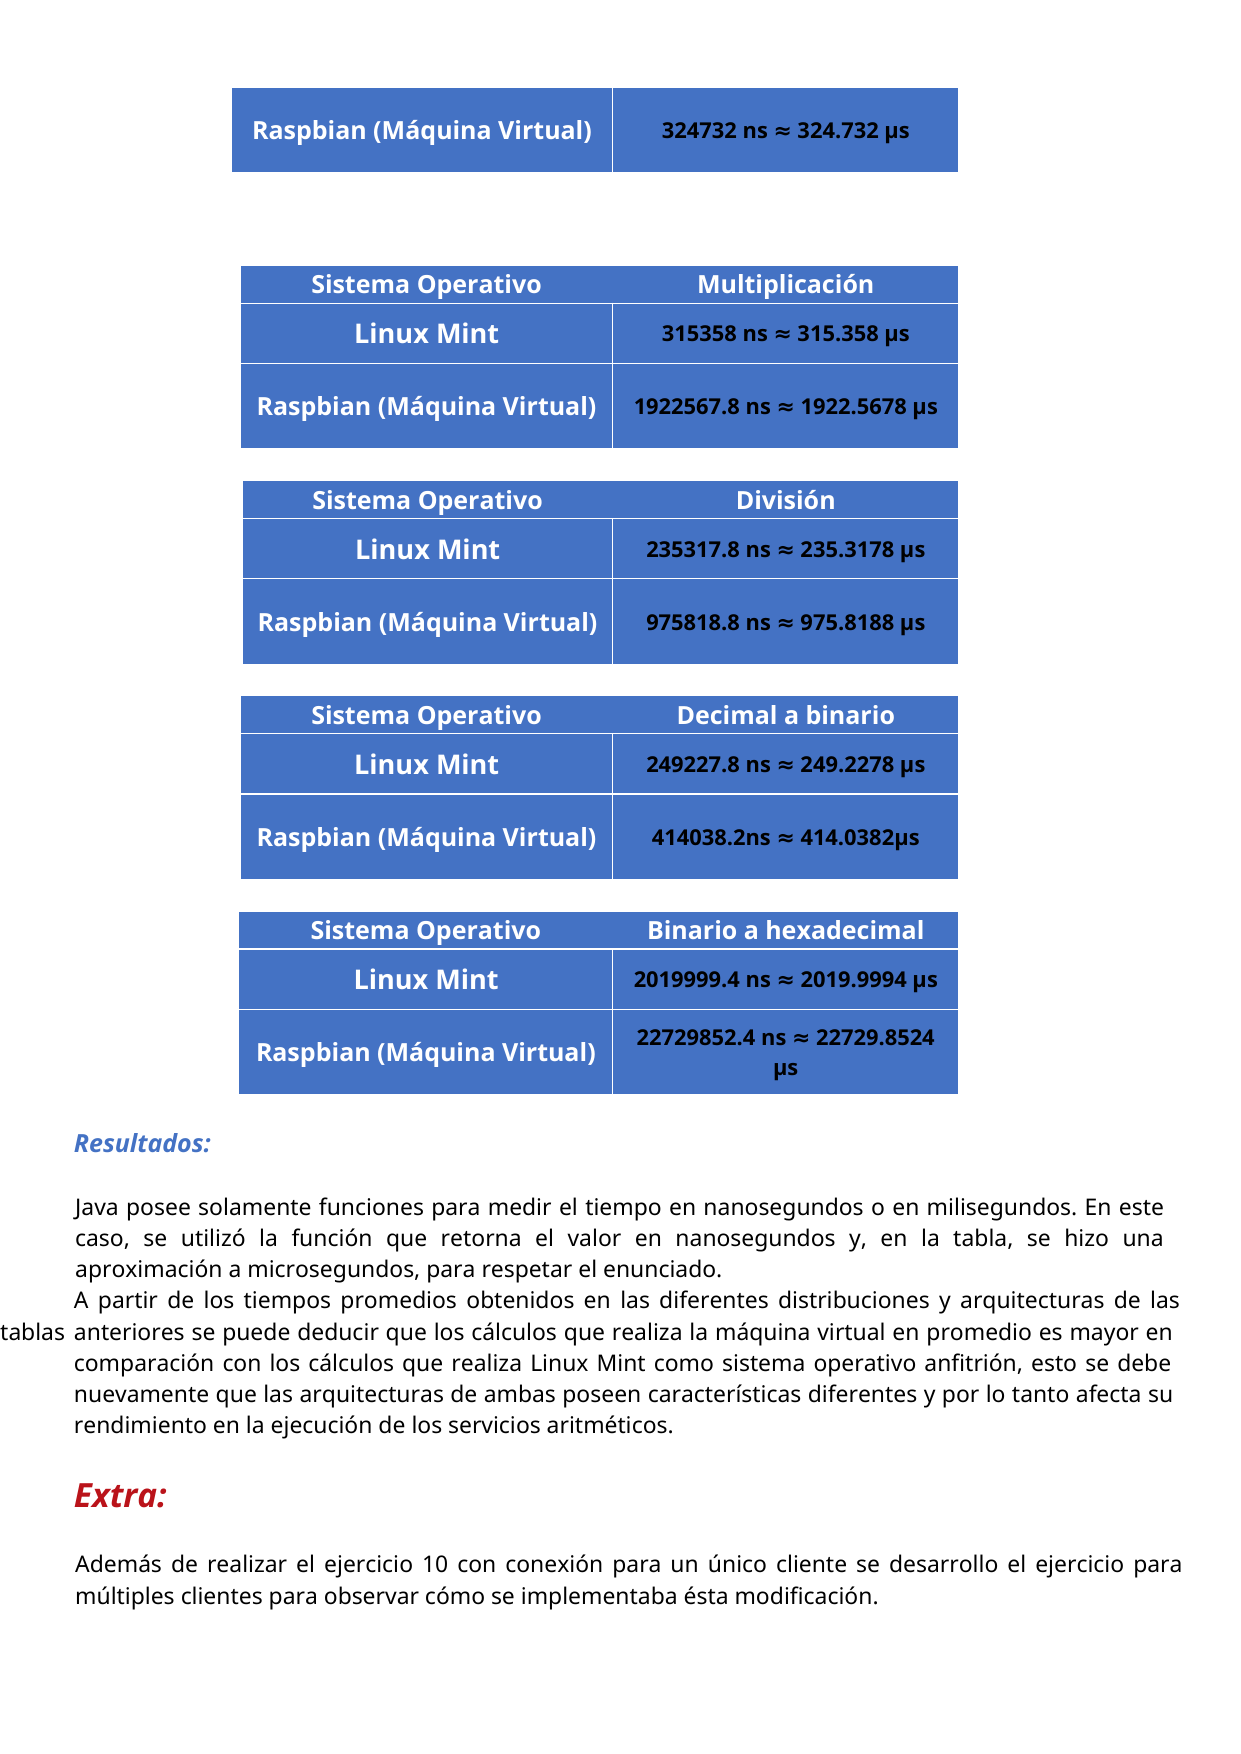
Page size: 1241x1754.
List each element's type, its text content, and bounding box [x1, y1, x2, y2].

table_cell Linux Mint [241, 734, 612, 793]
table_cell 22729852.4 ns ≈ 22729.8524 μs [613, 1010, 958, 1094]
table_cell Linux Mint [241, 304, 612, 363]
table_cell Raspbian (Máquina Virtual) [241, 364, 612, 448]
table_cell 324732 ns ≈ 324.732 μs [613, 88, 958, 172]
table_cell Linux Mint [243, 519, 612, 578]
table_cell 1922567.8 ns ≈ 1922.5678 μs [613, 364, 958, 448]
table_cell 249227.8 ns ≈ 249.2278 μs [613, 734, 958, 793]
table_cell Raspbian (Máquina Virtual) [241, 795, 612, 879]
table_header Decimal a binario [613, 696, 958, 733]
table_cell Raspbian (Máquina Virtual) [239, 1010, 612, 1094]
table_header Sistema Operativo [239, 912, 613, 948]
table_cell 414038.2ns ≈ 414.0382μs [613, 795, 958, 879]
text A partir de los tiempos promedios obtenidos en las diferentes distribuciones y arquitecturas de las tablas anteriores se puede deducir que los cálculos que realiza la máquina virtual en promedio es mayor en comparación con los cálculos que realiza Linux Mint como sistema operativo anfitrión, esto se debe nuevamente que las arquitecturas de ambas poseen características diferentes y por lo tanto afecta su rendimiento en la ejecución de los servicios aritméticos. [0, 1284, 1182, 1440]
table_header Sistema Operativo [241, 696, 613, 733]
table_header Multiplicación [613, 266, 958, 303]
text Extra: [0, 1472, 1182, 1517]
table_cell Linux Mint [239, 950, 612, 1009]
text Además de realizar el ejercicio 10 con conexión para un único cliente se desarrollo el ejercicio para múltiples clientes para observar cómo se implementaba ésta modificación. [75, 1548, 1184, 1611]
table_header División [613, 481, 958, 518]
table_header Sistema Operativo [243, 481, 613, 518]
text Java posee solamente funciones para medir el tiempo en nanosegundos o en milisegundos. En este caso, se utilizó la función que retorna el valor en nanosegundos y, en la tabla, se hizo una aproximación a microsegundos, para respetar el enunciado. [75, 1190, 1165, 1284]
table_cell 975818.8 ns ≈ 975.8188 μs [613, 579, 958, 664]
text Resultados: [0, 1126, 1182, 1160]
table_cell 235317.8 ns ≈ 235.3178 μs [613, 519, 958, 578]
table_header Sistema Operativo [241, 266, 613, 303]
table_cell 315358 ns ≈ 315.358 μs [613, 304, 958, 363]
table_cell 2019999.4 ns ≈ 2019.9994 μs [613, 950, 958, 1009]
table_cell Raspbian (Máquina Virtual) [232, 88, 612, 172]
table_header Binario a hexadecimal [613, 912, 958, 948]
table_cell Raspbian (Máquina Virtual) [243, 579, 612, 664]
